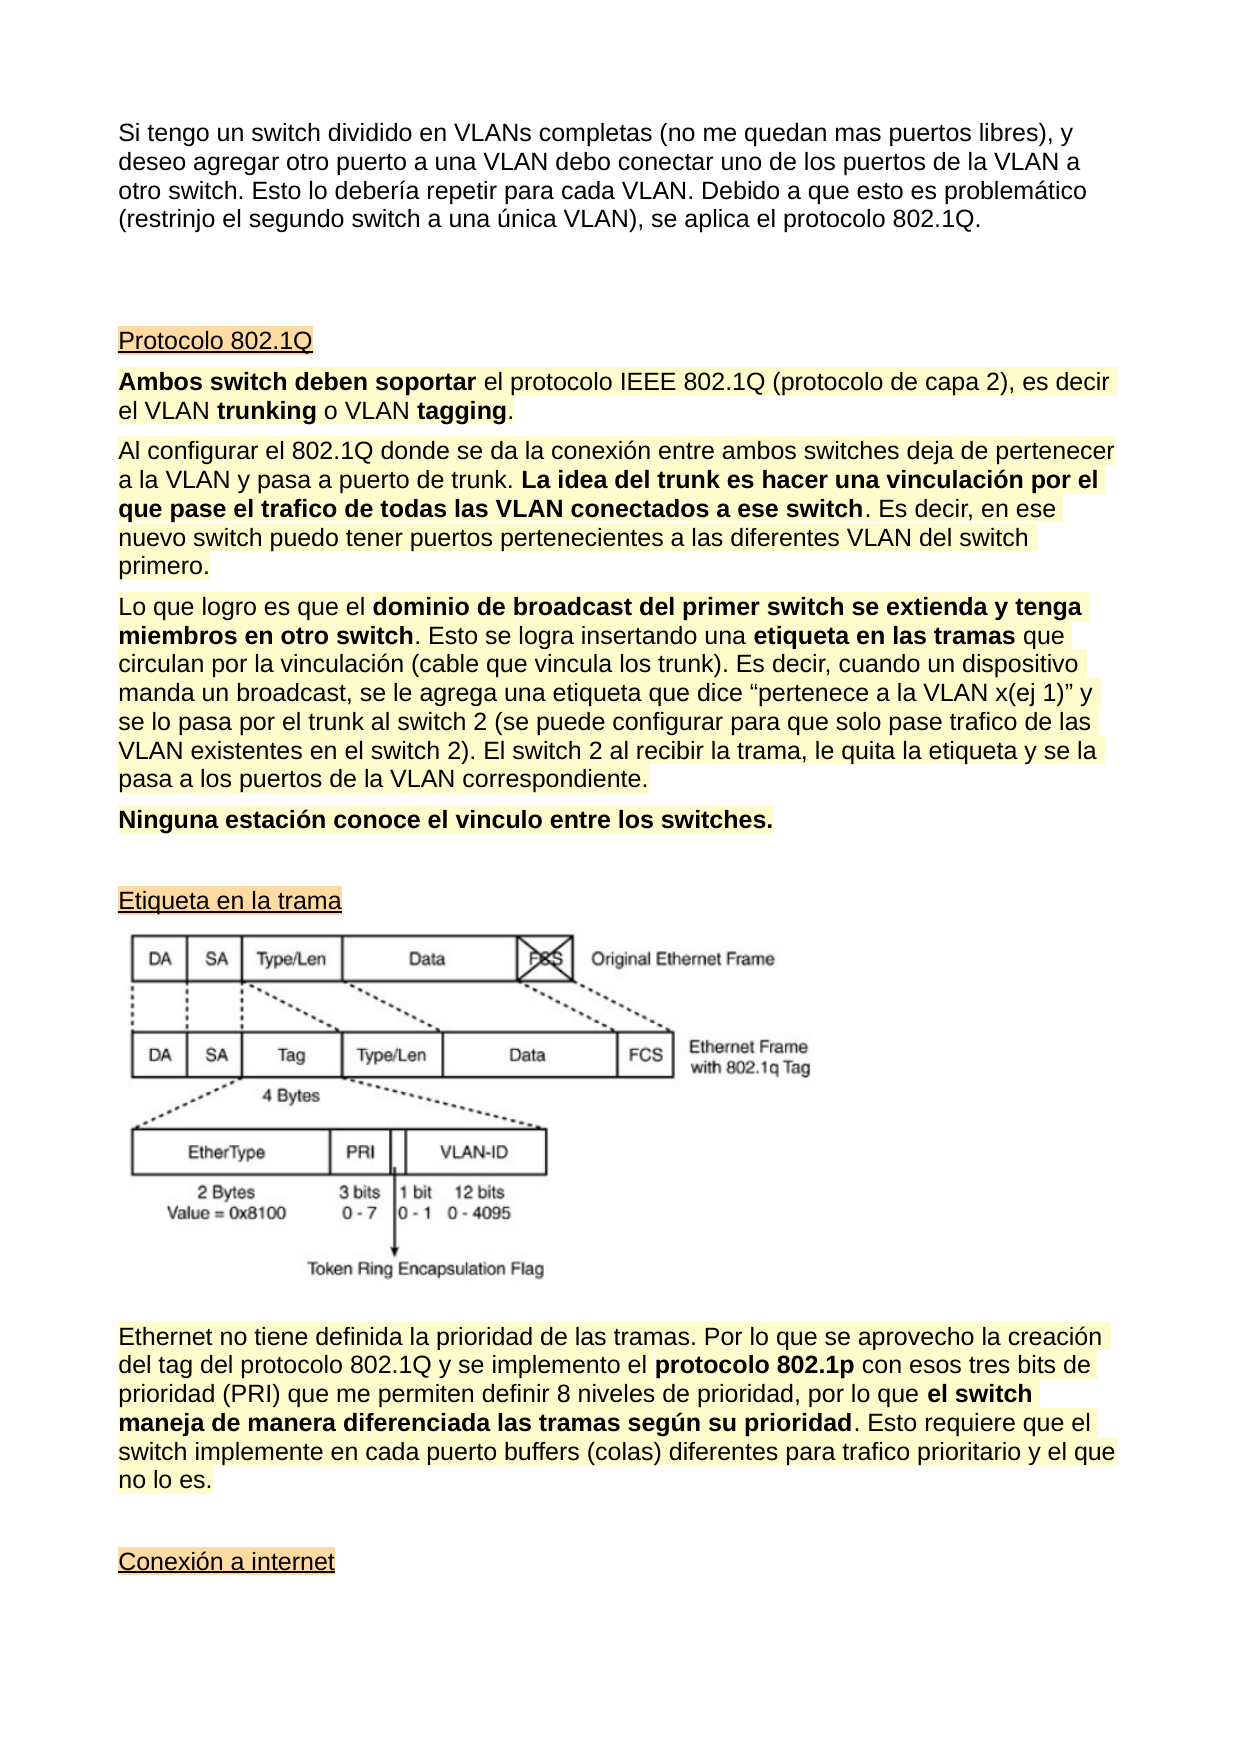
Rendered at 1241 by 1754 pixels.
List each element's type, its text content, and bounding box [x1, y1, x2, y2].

text Si tengo un switch dividido en VLANs completas (no me quedan mas puertos libres), y deseo agregar otro puerto a una VLAN debo conectar uno de los puertos de la VLAN a otro switch. Esto lo debería repetir para cada VLAN. Debido a que esto es problemático (restrinjo el segundo switch a una única VLAN), se aplica el protocolo 802.1Q. [118, 118, 1122, 233]
text Ninguna estación conoce el vinculo entre los switches. [118, 805, 1122, 834]
text Protocolo 802.1Q [118, 326, 1122, 355]
picture [126, 928, 816, 1281]
text Etiqueta en la trama [118, 886, 1122, 915]
text Ethernet no tiene definida la prioridad de las tramas. Por lo que se aprovecho la creación del tag del protocolo 802.1Q y se implemento el protocolo 802.1p con esos tres bits de prioridad (PRI) que me permiten definir 8 niveles de prioridad, por lo que el switch maneja de manera diferenciada las tramas según su prioridad. Esto requiere que el switch implemente en cada puerto buffers (colas) diferentes para trafico prioritario y el que no lo es. [118, 1322, 1122, 1494]
text Lo que logro es que el dominio de broadcast del primer switch se extienda y tenga miembros en otro switch. Esto se logra insertando una etiqueta en las tramas que circulan por la vinculación (cable que vincula los trunk). Es decir, cuando un dispositivo manda un broadcast, se le agrega una etiqueta que dice “pertenece a la VLAN x(ej 1)” y se lo pasa por el trunk al switch 2 (se puede configurar para que solo pase trafico de las VLAN existentes en el switch 2). El switch 2 al recibir la trama, le quita la etiqueta y se la pasa a los puertos de la VLAN correspondiente. [118, 592, 1122, 793]
text Conexión a internet [118, 1547, 1122, 1575]
text Ambos switch deben soportar el protocolo IEEE 802.1Q (protocolo de capa 2), es decir el VLAN trunking o VLAN tagging. [118, 367, 1122, 424]
text Al configurar el 802.1Q donde se da la conexión entre ambos switches deja de pertenecer a la VLAN y pasa a puerto de trunk. La idea del trunk es hacer una vinculación por el que pase el trafico de todas las VLAN conectados a ese switch. Es decir, en ese nuevo switch puedo tener puertos pertenecientes a las diferentes VLAN del switch primero. [118, 436, 1122, 580]
